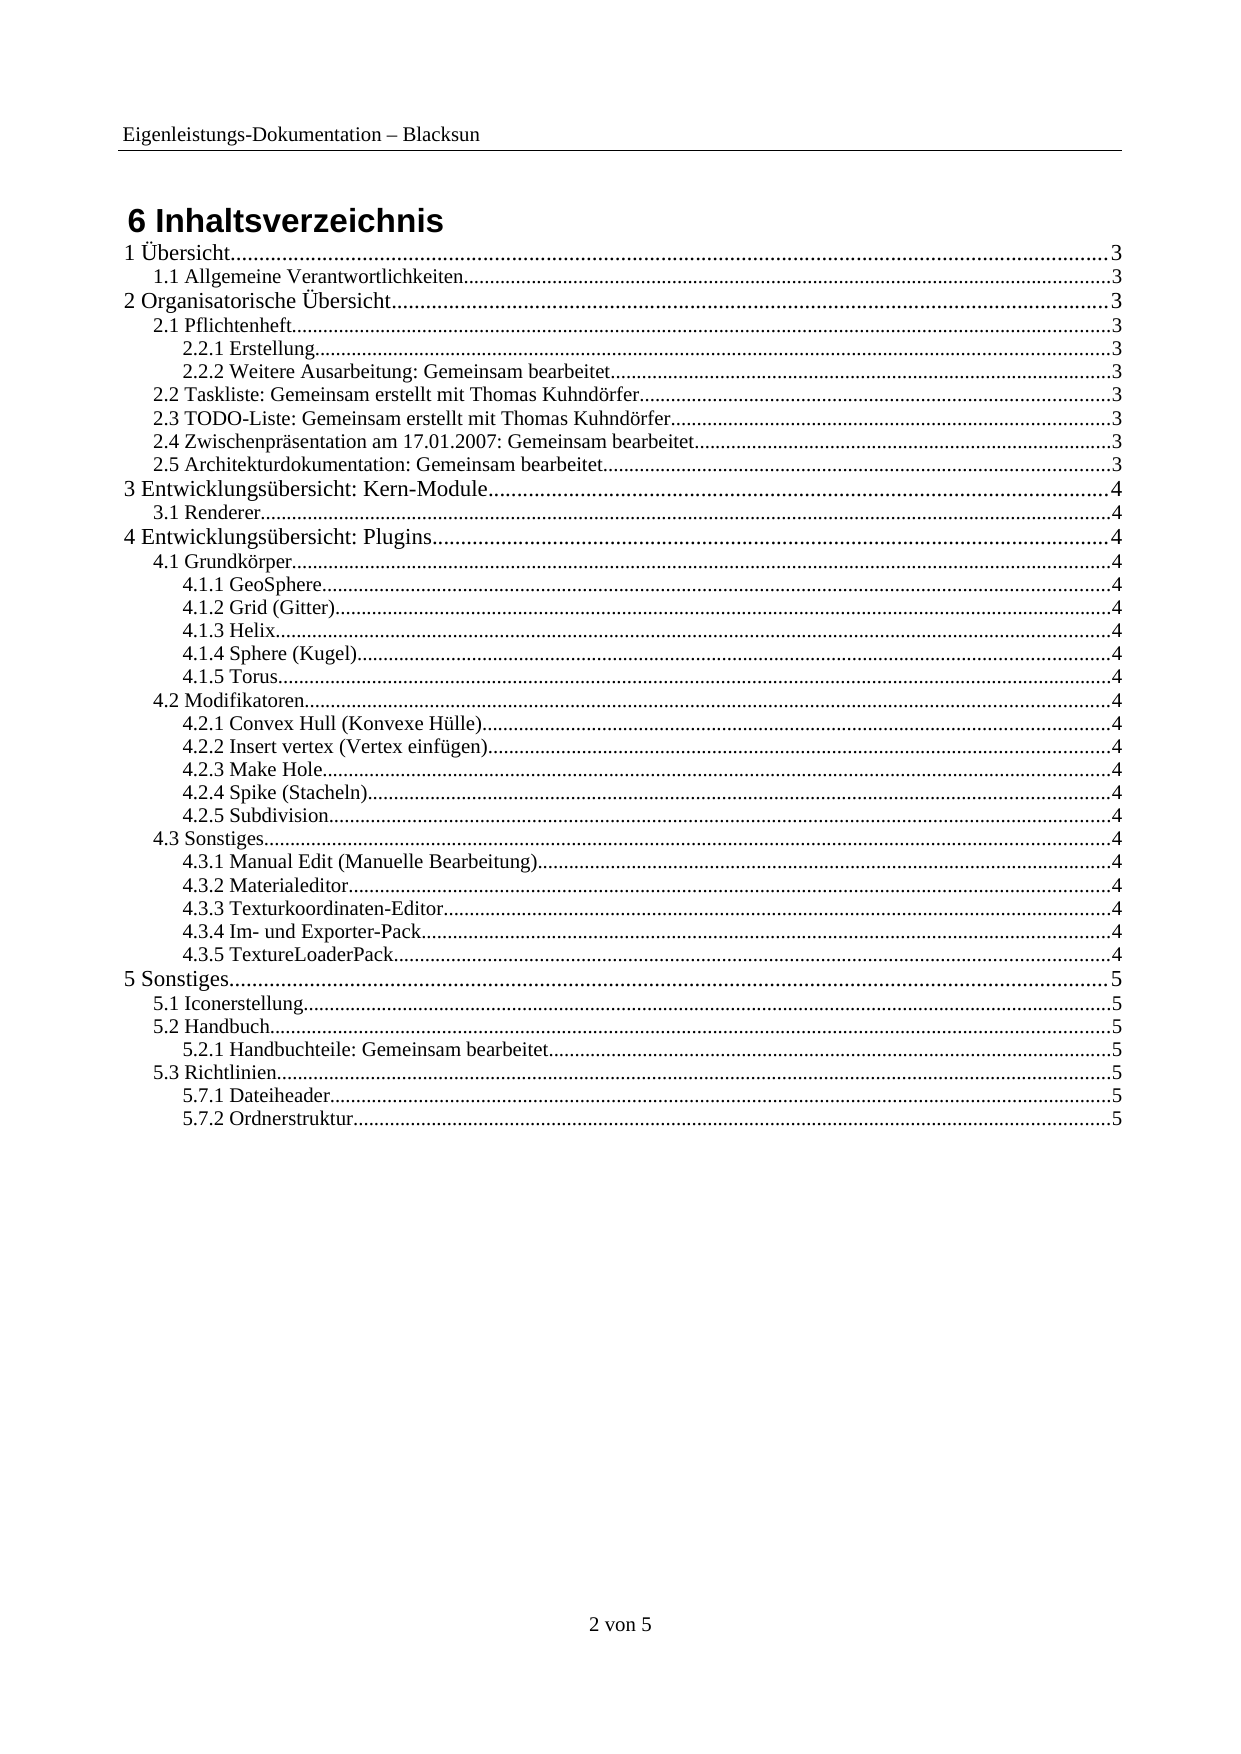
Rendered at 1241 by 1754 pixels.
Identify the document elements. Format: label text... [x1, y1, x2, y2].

text 4 Entwicklungsübersicht: Plugins 4 [118, 524, 1122, 550]
text 1 Übersicht 3 [118, 240, 1122, 265]
text 4.2.5 Subdivision 4 [177, 804, 1122, 827]
text 2.1 Pflichtenheft 3 [148, 314, 1122, 337]
text 4.3.1 Manual Edit (Manuelle Bearbeitung) 4 [177, 850, 1122, 873]
text 4.2 Modifikatoren 4 [148, 688, 1122, 712]
text 5.1 Iconerstellung 5 [148, 991, 1122, 1014]
text 4.1.3 Helix 4 [177, 619, 1122, 642]
text 5.2 Handbuch 5 [148, 1014, 1122, 1038]
subtitle Inhaltsverzeichnis [118, 203, 1122, 240]
text 5.7.1 Dateiheader 5 [177, 1084, 1122, 1107]
text 5 Sonstiges 5 [118, 966, 1122, 991]
text 4.1.2 Grid (Gitter) 4 [177, 596, 1122, 619]
text 2 Organisatorische Übersicht 3 [118, 288, 1122, 314]
text 4.3.3 Texturkoordinaten-Editor 4 [177, 897, 1122, 920]
text 5.3 Richtlinien 5 [148, 1061, 1122, 1084]
text 4.1.5 Torus 4 [177, 665, 1122, 688]
text 3 Entwicklungsübersicht: Kern-Module 4 [118, 476, 1122, 501]
text 4.2.2 Insert vertex (Vertex einfügen) 4 [177, 735, 1122, 758]
text 2.4 Zwischenpräsentation am 17.01.2007: Gemeinsam bearbeitet 3 [148, 429, 1122, 453]
text 4.2.1 Convex Hull (Konvexe Hülle) 4 [177, 712, 1122, 735]
text 4.3 Sonstiges 4 [148, 827, 1122, 850]
text 4.2.4 Spike (Stacheln) 4 [177, 781, 1122, 804]
text 1.1 Allgemeine Verantwortlichkeiten 3 [148, 265, 1122, 288]
text 5.7.2 Ordnerstruktur 5 [177, 1107, 1122, 1130]
text 2.5 Architekturdokumentation: Gemeinsam bearbeitet 3 [148, 453, 1122, 476]
text 2.3 TODO-Liste: Gemeinsam erstellt mit Thomas Kuhndörfer 3 [148, 406, 1122, 429]
text 2.2.1 Erstellung 3 [177, 337, 1122, 360]
text 4.2.3 Make Hole 4 [177, 758, 1122, 781]
text 5.2.1 Handbuchteile: Gemeinsam bearbeitet 5 [177, 1038, 1122, 1061]
text 4.1.1 GeoSphere 4 [177, 573, 1122, 596]
text 4.3.2 Materialeditor 4 [177, 873, 1122, 897]
text 2.2 Taskliste: Gemeinsam erstellt mit Thomas Kuhndörfer 3 [148, 383, 1122, 406]
text 3.1 Renderer 4 [148, 501, 1122, 524]
text 4.3.4 Im- und Exporter-Pack 4 [177, 920, 1122, 943]
text 4.3.5 TextureLoaderPack 4 [177, 943, 1122, 966]
text 4.1 Grundkörper 4 [148, 550, 1122, 573]
text 2.2.2 Weitere Ausarbeitung: Gemeinsam bearbeitet 3 [177, 360, 1122, 383]
text 4.1.4 Sphere (Kugel) 4 [177, 642, 1122, 665]
